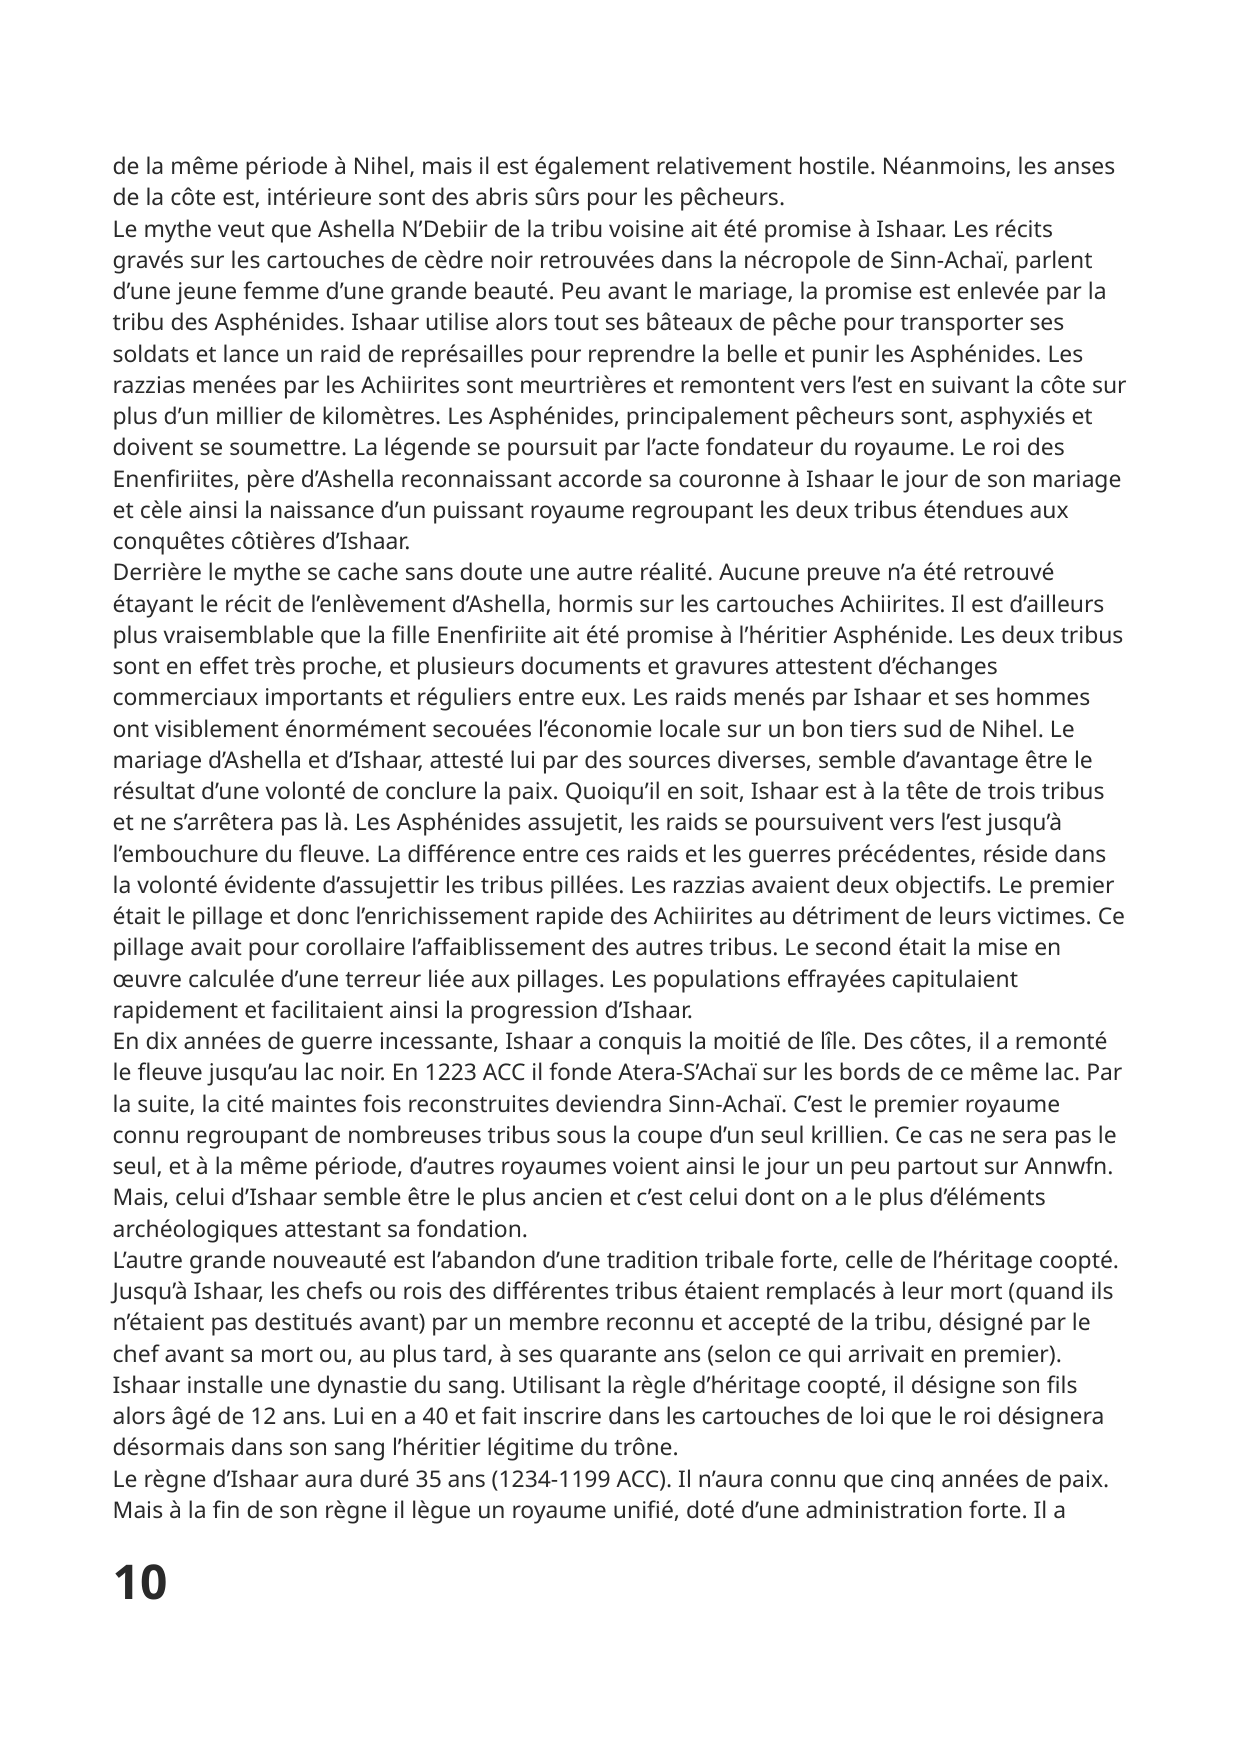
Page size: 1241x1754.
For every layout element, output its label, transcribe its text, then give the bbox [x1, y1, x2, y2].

text de la même période à Nihel, mais il est également relativement hostile. Néanmoins, les anses de la côte est, intérieure sont des abris sûrs pour les pêcheurs. [112, 150, 1128, 212]
text L’autre grande nouveauté est l’abandon d’une tradition tribale forte, celle de l’héritage coopté. Jusqu’à Ishaar, les chefs ou rois des différentes tribus étaient remplacés à leur mort (quand ils n’étaient pas destitués avant) par un membre reconnu et accepté de la tribu, désigné par le chef avant sa mort ou, au plus tard, à ses quarante ans (selon ce qui arrivait en premier). Ishaar installe une dynastie du sang. Utilisant la règle d’héritage coopté, il désigne son fils alors âgé de 12 ans. Lui en a 40 et fait inscrire dans les cartouches de loi que le roi désignera désormais dans son sang l’héritier légitime du trône. [112, 1244, 1128, 1462]
text Le règne d’Ishaar aura duré 35 ans (1234-1199 ACC). Il n’aura connu que cinq années de paix. Mais à la fin de son règne il lègue un royaume unifié, doté d’une administration forte. Il a [112, 1462, 1128, 1525]
text Le mythe veut que Ashella N’Debiir de la tribu voisine ait été promise à Ishaar. Les récits gravés sur les cartouches de cèdre noir retrouvées dans la nécropole de Sinn-Achaï, parlent d’une jeune femme d’une grande beauté. Peu avant le mariage, la promise est enlevée par la tribu des Asphénides. Ishaar utilise alors tout ses bâteaux de pêche pour transporter ses soldats et lance un raid de représailles pour reprendre la belle et punir les Asphénides. Les razzias menées par les Achiirites sont meurtrières et remontent vers l’est en suivant la côte sur plus d’un millier de kilomètres. Les Asphénides, principalement pêcheurs sont, asphyxiés et doivent se soumettre. La légende se poursuit par l’acte fondateur du royaume. Le roi des Enenfiriites, père d’Ashella reconnaissant accorde sa couronne à Ishaar le jour de son mariage et cèle ainsi la naissance d’un puissant royaume regroupant les deux tribus étendues aux conquêtes côtières d’Ishaar. [112, 212, 1128, 556]
text Derrière le mythe se cache sans doute une autre réalité. Aucune preuve n’a été retrouvé étayant le récit de l’enlèvement d’Ashella, hormis sur les cartouches Achiirites. Il est d’ailleurs plus vraisemblable que la fille Enenfiriite ait été promise à l’héritier Asphénide. Les deux tribus sont en effet très proche, et plusieurs documents et gravures attestent d’échanges commerciaux importants et réguliers entre eux. Les raids menés par Ishaar et ses hommes ont visiblement énormément secouées l’économie locale sur un bon tiers sud de Nihel. Le mariage d’Ashella et d’Ishaar, attesté lui par des sources diverses, semble d’avantage être le résultat d’une volonté de conclure la paix. Quoiqu’il en soit, Ishaar est à la tête de trois tribus et ne s’arrêtera pas là. Les Asphénides assujetit, les raids se poursuivent vers l’est jusqu’à l’embouchure du fleuve. La différence entre ces raids et les guerres précédentes, réside dans la volonté évidente d’assujettir les tribus pillées. Les razzias avaient deux objectifs. Le premier était le pillage et donc l’enrichissement rapide des Achiirites au détriment de leurs victimes. Ce pillage avait pour corollaire l’affaiblissement des autres tribus. Le second était la mise en œuvre calculée d’une terreur liée aux pillages. Les populations effrayées capitulaient rapidement et facilitaient ainsi la progression d’Ishaar. [112, 556, 1128, 1025]
text En dix années de guerre incessante, Ishaar a conquis la moitié de lîle. Des côtes, il a remonté le fleuve jusqu’au lac noir. En 1223 ACC il fonde Atera-S’Achaï sur les bords de ce même lac. Par la suite, la cité maintes fois reconstruites deviendra Sinn-Achaï. C’est le premier royaume connu regroupant de nombreuses tribus sous la coupe d’un seul krillien. Ce cas ne sera pas le seul, et à la même période, d’autres royaumes voient ainsi le jour un peu partout sur Annwfn. Mais, celui d’Ishaar semble être le plus ancien et c’est celui dont on a le plus d’éléments archéologiques attestant sa fondation. [112, 1025, 1128, 1244]
